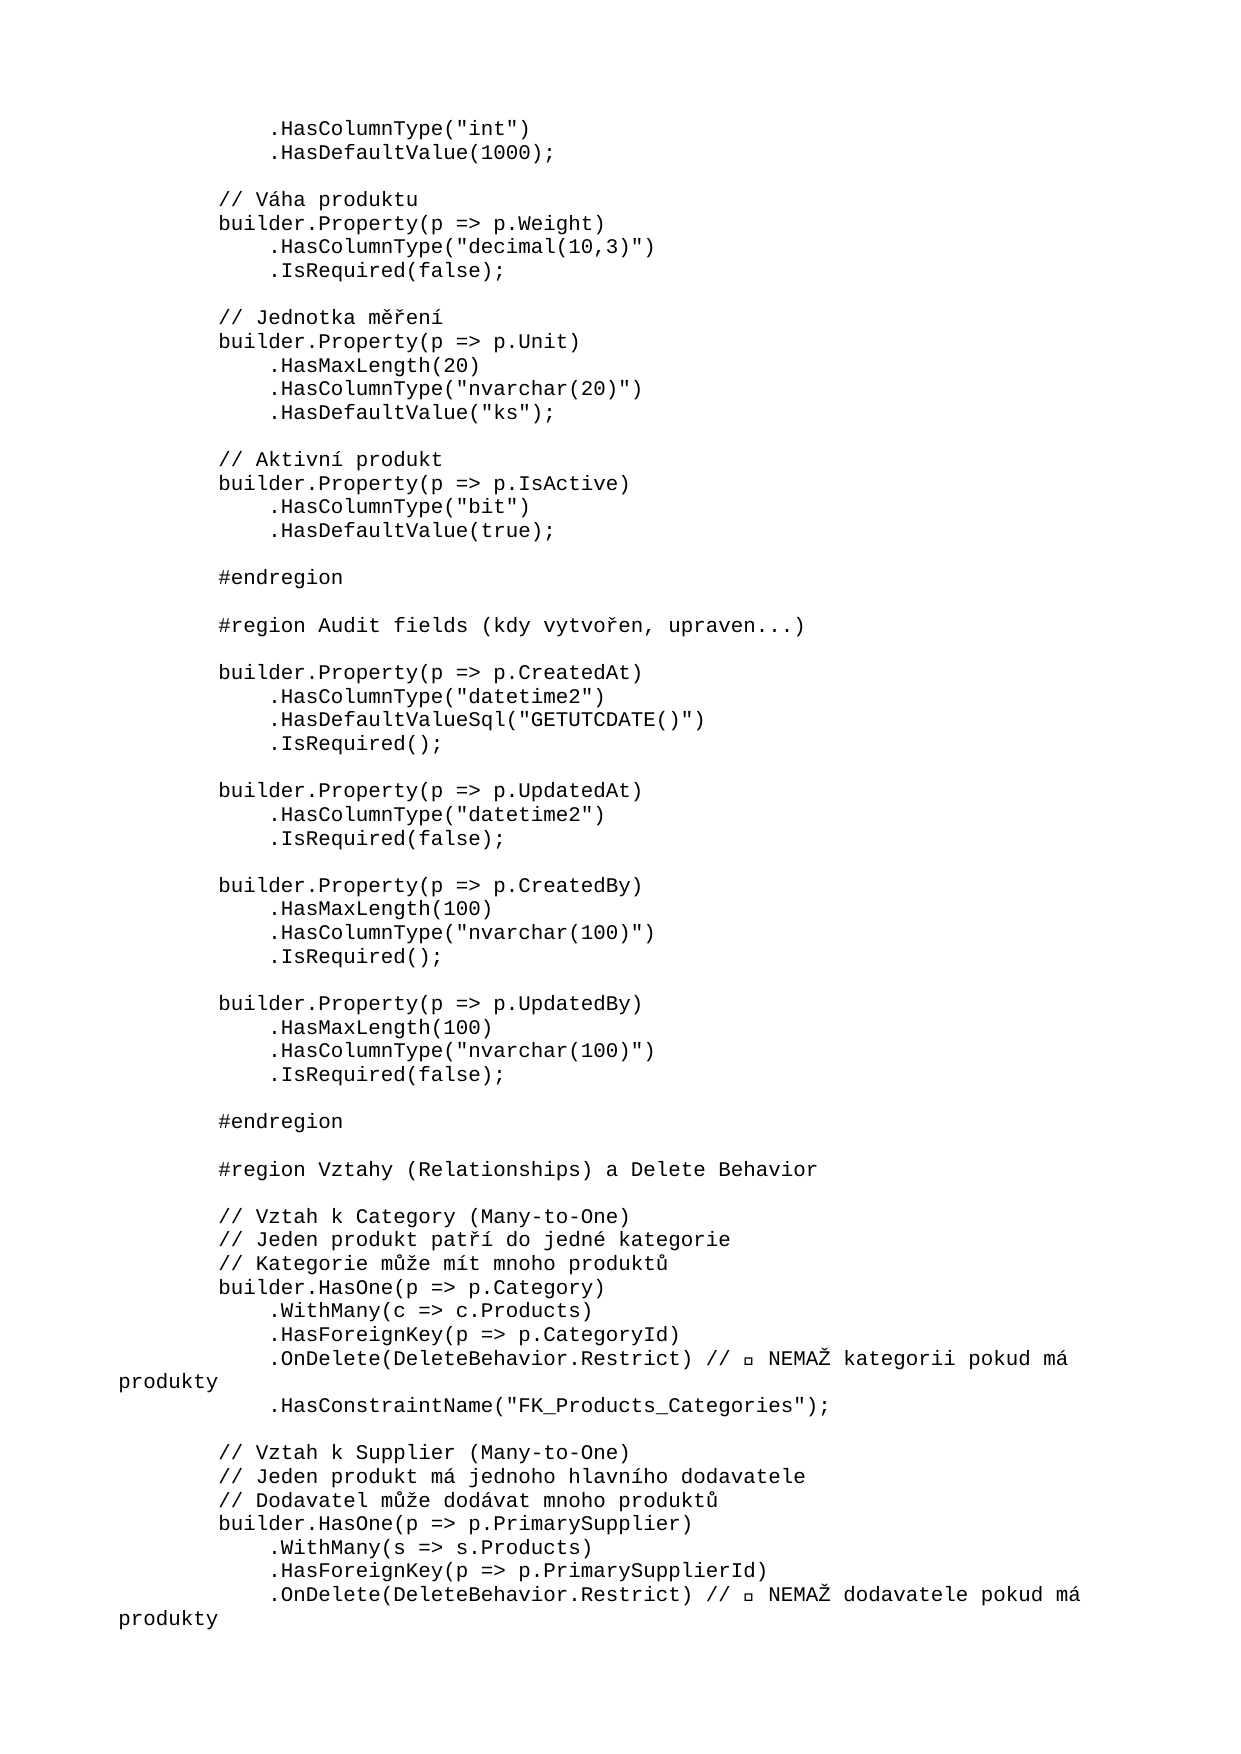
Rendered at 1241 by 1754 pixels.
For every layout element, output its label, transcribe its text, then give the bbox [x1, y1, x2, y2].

text .HasColumnType("bit") [118, 496, 1122, 520]
text .HasColumnType("nvarchar(100)") [118, 922, 1122, 946]
text .HasColumnType("datetime2") [118, 686, 1122, 709]
text // Vztah k Category (Many-to-One) [118, 1206, 1122, 1229]
text builder.Property(p => p.IsActive) [118, 473, 1122, 496]
text #region Audit fields (kdy vytvořen, upraven...) [118, 615, 1122, 638]
text .IsRequired(false); [118, 260, 1122, 284]
text .HasMaxLength(20) [118, 354, 1122, 378]
text .HasColumnType("nvarchar(100)") [118, 1040, 1122, 1064]
text // Dodavatel může dodávat mnoho produktů [118, 1489, 1122, 1513]
text .HasColumnType("datetime2") [118, 804, 1122, 827]
text // Jeden produkt má jednoho hlavního dodavatele [118, 1466, 1122, 1489]
text .HasColumnType("nvarchar(20)") [118, 378, 1122, 402]
text builder.Property(p => p.Weight) [118, 213, 1122, 236]
text .HasColumnType("decimal(10,3)") [118, 236, 1122, 260]
text .IsRequired(); [118, 946, 1122, 969]
text // Jednotka měření [118, 307, 1122, 331]
text .HasDefaultValue("ks"); [118, 402, 1122, 426]
text .HasMaxLength(100) [118, 898, 1122, 922]
text .IsRequired(false); [118, 827, 1122, 851]
text // Jeden produkt patří do jedné kategorie [118, 1229, 1122, 1253]
text #endregion [118, 1111, 1122, 1135]
text .HasMaxLength(100) [118, 1017, 1122, 1040]
text builder.Property(p => p.UpdatedAt) [118, 780, 1122, 804]
text builder.Property(p => p.UpdatedBy) [118, 993, 1122, 1017]
text // Vztah k Supplier (Many-to-One) [118, 1442, 1122, 1466]
text builder.Property(p => p.Unit) [118, 331, 1122, 354]
text .HasDefaultValueSql("GETUTCDATE()") [118, 709, 1122, 733]
text .HasForeignKey(p => p.PrimarySupplierId) [118, 1561, 1122, 1584]
text builder.Property(p => p.CreatedAt) [118, 662, 1122, 686]
text #region Vztahy (Relationships) a Delete Behavior [118, 1158, 1122, 1182]
text .WithMany(c => c.Products) [118, 1300, 1122, 1324]
text .HasColumnType("int") [118, 118, 1122, 142]
text #endregion [118, 567, 1122, 591]
text // Váha produktu [118, 189, 1122, 213]
text .HasForeignKey(p => p.CategoryId) [118, 1324, 1122, 1348]
text builder.HasOne(p => p.Category) [118, 1277, 1122, 1300]
text builder.HasOne(p => p.PrimarySupplier) [118, 1513, 1122, 1537]
text .HasDefaultValue(1000); [118, 142, 1122, 165]
text .OnDelete(DeleteBehavior.Restrict) // ❌ NEMAŽ kategorii pokud má produkty [118, 1348, 1122, 1395]
text // Aktivní produkt [118, 449, 1122, 473]
text .HasDefaultValue(true); [118, 520, 1122, 544]
text .HasConstraintName("FK_Products_Categories"); [118, 1395, 1122, 1419]
text // Kategorie může mít mnoho produktů [118, 1253, 1122, 1277]
text .OnDelete(DeleteBehavior.Restrict) // ❌ NEMAŽ dodavatele pokud má produkty [118, 1584, 1122, 1631]
text .IsRequired(); [118, 733, 1122, 757]
text .IsRequired(false); [118, 1064, 1122, 1088]
text .WithMany(s => s.Products) [118, 1537, 1122, 1561]
text builder.Property(p => p.CreatedBy) [118, 875, 1122, 898]
